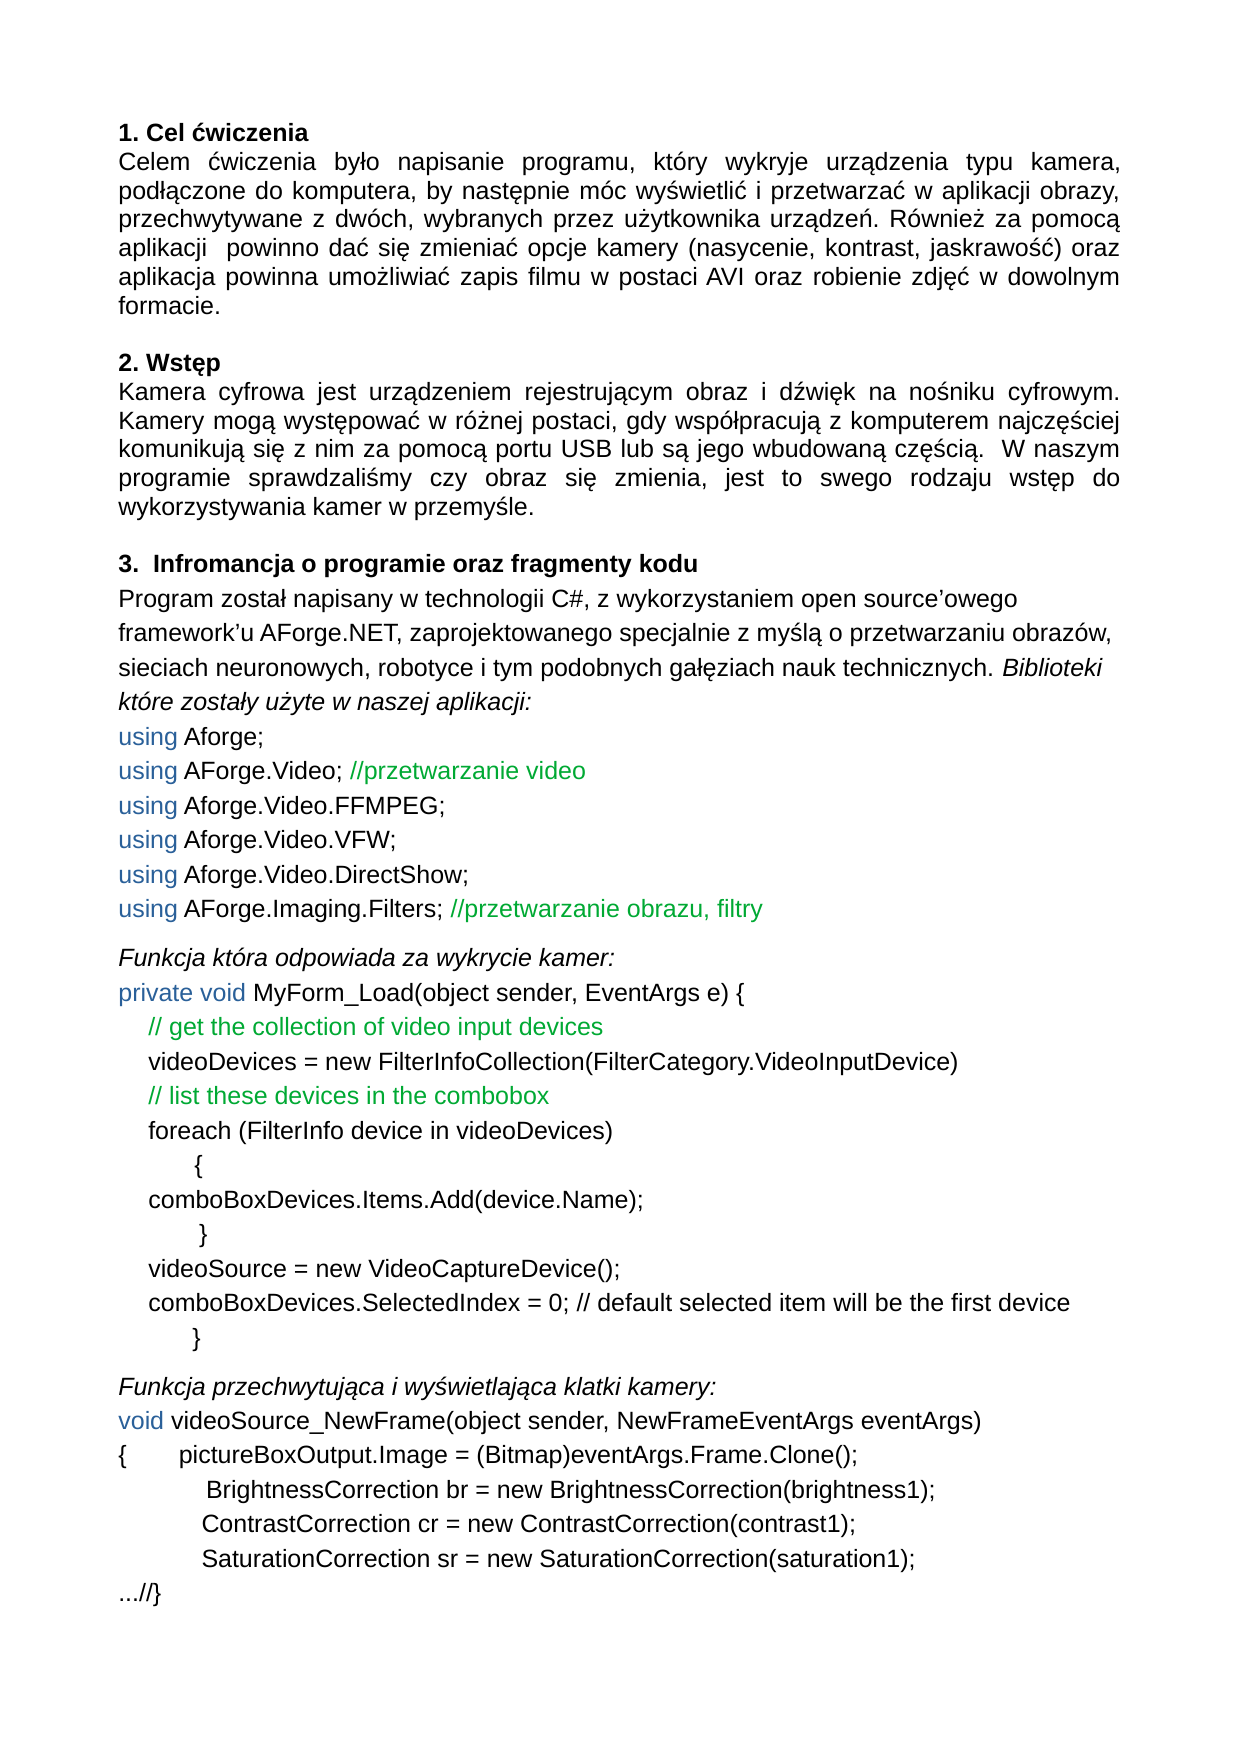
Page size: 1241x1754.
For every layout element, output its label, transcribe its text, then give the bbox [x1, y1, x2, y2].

text Funkcja która odpowiada za wykrycie kamer: private void MyForm_Load(object sender, EventArgs e) { // get the collection of video input devices videoDevices = new FilterInfoCollection(FilterCategory.VideoInputDevice) // list these devices in the combobox foreach (FilterInfo device in videoDevices) { comboBoxDevices.Items.Add(device.Name); } videoSource = new VideoCaptureDevice(); comboBoxDevices.SelectedIndex = 0; // default selected item will be the first device } [118, 943, 1122, 1351]
text 3. Infromancja o programie oraz fragmenty kodu Program został napisany w technologii C#, z wykorzystaniem open source’owego framework’u AForge.NET, zaprojektowanego specjalnie z myślą o przetwarzaniu obrazów, sieciach neuronowych, robotyce i tym podobnych gałęziach nauk technicznych. Biblioteki które zostały użyte w naszej aplikacji: using Aforge; using AForge.Video; //przetwarzanie video using Aforge.Video.FFMPEG; using Aforge.Video.VFW; using Aforge.Video.DirectShow; using AForge.Imaging.Filters; //przetwarzanie obrazu, filtry [118, 549, 1122, 923]
text Kamera cyfrowa jest urządzeniem rejestrującym obraz i dźwięk na nośniku cyfrowym. Kamery mogą występować w różnej postaci, gdy współpracują z komputerem najczęściej komunikują się z nim za pomocą portu USB lub są jego wbudowaną częścią. W naszym programie sprawdzaliśmy czy obraz się zmienia, jest to swego rodzaju wstęp do wykorzystywania kamer w przemyśle. [118, 377, 1122, 521]
text 2. Wstęp [118, 348, 1122, 377]
text Celem ćwiczenia było napisanie programu, który wykryje urządzenia typu kamera, podłączone do komputera, by następnie móc wyświetlić i przetwarzać w aplikacji obrazy, przechwytywane z dwóch, wybranych przez użytkownika urządzeń. Również za pomocą aplikacji powinno dać się zmieniać opcje kamery (nasycenie, kontrast, jaskrawość) oraz aplikacja powinna umożliwiać zapis filmu w postaci AVI oraz robienie zdjęć w dowolnym formacie. [118, 147, 1122, 319]
text Funkcja przechwytująca i wyświetlająca klatki kamery: void videoSource_NewFrame(object sender, NewFrameEventArgs eventArgs) { pictureBoxOutput.Image = (Bitmap)eventArgs.Frame.Clone(); BrightnessCorrection br = new BrightnessCorrection(brightness1); ContrastCorrection cr = new ContrastCorrection(contrast1); SaturationCorrection sr = new SaturationCorrection(saturation1); ...//} [118, 1372, 1122, 1607]
text 1. Cel ćwiczenia [118, 118, 1122, 147]
